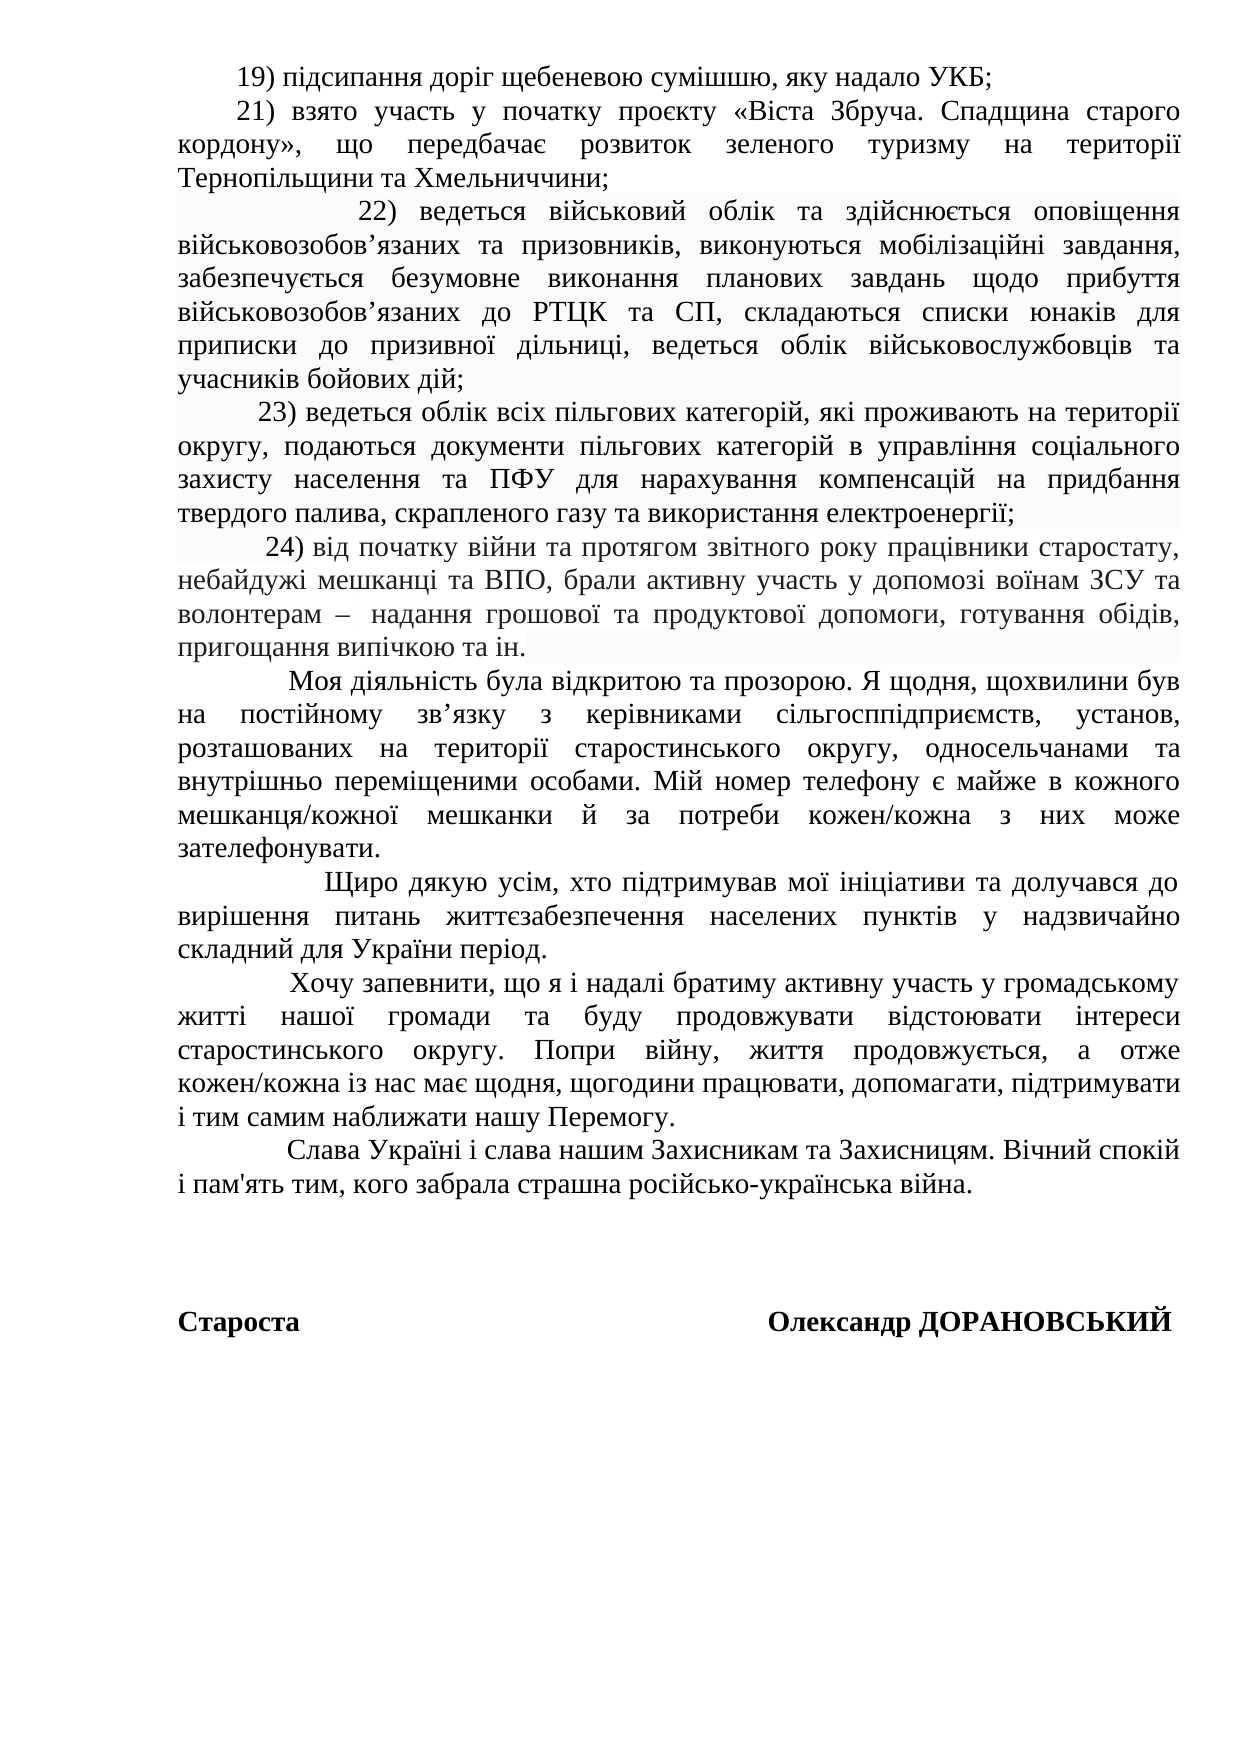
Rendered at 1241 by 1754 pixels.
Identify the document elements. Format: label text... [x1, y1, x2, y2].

text Моя діяльність була відкритою та прозорою. Я щодня, щохвилини був на постійному зв’язку з керівниками сільгосппідприємств, установ, розташованих на території старостинського округу, односельчанами та внутрішньо переміщеними особами. Мій номер телефону є майже в кожного мешканця/кожної мешканки й за потреби кожен/кожна з них може зателефонувати. [177, 663, 1181, 864]
text Щиро дякую усім, хто підтримував мої ініціативи та долучався до вирішення питань життєзабезпечення населених пунктів у надзвичайно складний для України період. [177, 864, 1181, 965]
text 22) ведеться військовий облік та здійснюється оповіщення військовозобов’язаних та призовників, виконуються мобілізаційні завдання, забезпечується безумовне виконання планових завдань щодо прибуття військовозобов’язаних до РТЦК та СП, складаються списки юнаків для приписки до призивної дільниці, ведеться облік військовослужбовців та учасників бойових дій; [177, 193, 1181, 394]
text Хочу запевнити, що я і надалі братиму активну участь у громадському житті нашої громади та буду продовжувати відстоювати інтереси старостинського округу. Попри війну, життя продовжується, а отже кожен/кожна із нас має щодня, щогодини працювати, допомагати, підтримувати і тим самим наближати нашу Перемогу. [177, 965, 1181, 1132]
text 21) взято участь у початку проєкту «Віста Збруча. Спадщина старого кордону», що передбачає розвиток зеленого туризму на території Тернопільщини та Хмельниччини; [177, 93, 1181, 193]
text Слава Україні і слава нашим Захисникам та Захисницям. Вічний спокій і пам'ять тим, кого забрала страшна російсько-українська війна. [177, 1132, 1181, 1199]
text 23) ведеться облік всіх пільгових категорій, які проживають на території округу, подаються документи пільгових категорій в управління соціального захисту населення та ПФУ для нарахування компенсацій на придбання твердого палива, скрапленого газу та використання електроенергії; [177, 394, 1181, 529]
text Староста Олександр ДОРАНОВСЬКИЙ [177, 1304, 1181, 1338]
text 24) від початку війни та протягом звітного року працівники старостату, небайдужі мешканці та ВПО, брали активну участь у допомозі воїнам ЗСУ та волонтерам – надання грошової та продуктової допомоги, готування обідів, пригощання випічкою та ін. [177, 529, 1181, 663]
text 19) підсипання доріг щебеневою сумішшю, яку надало УКБ; [177, 59, 1181, 93]
